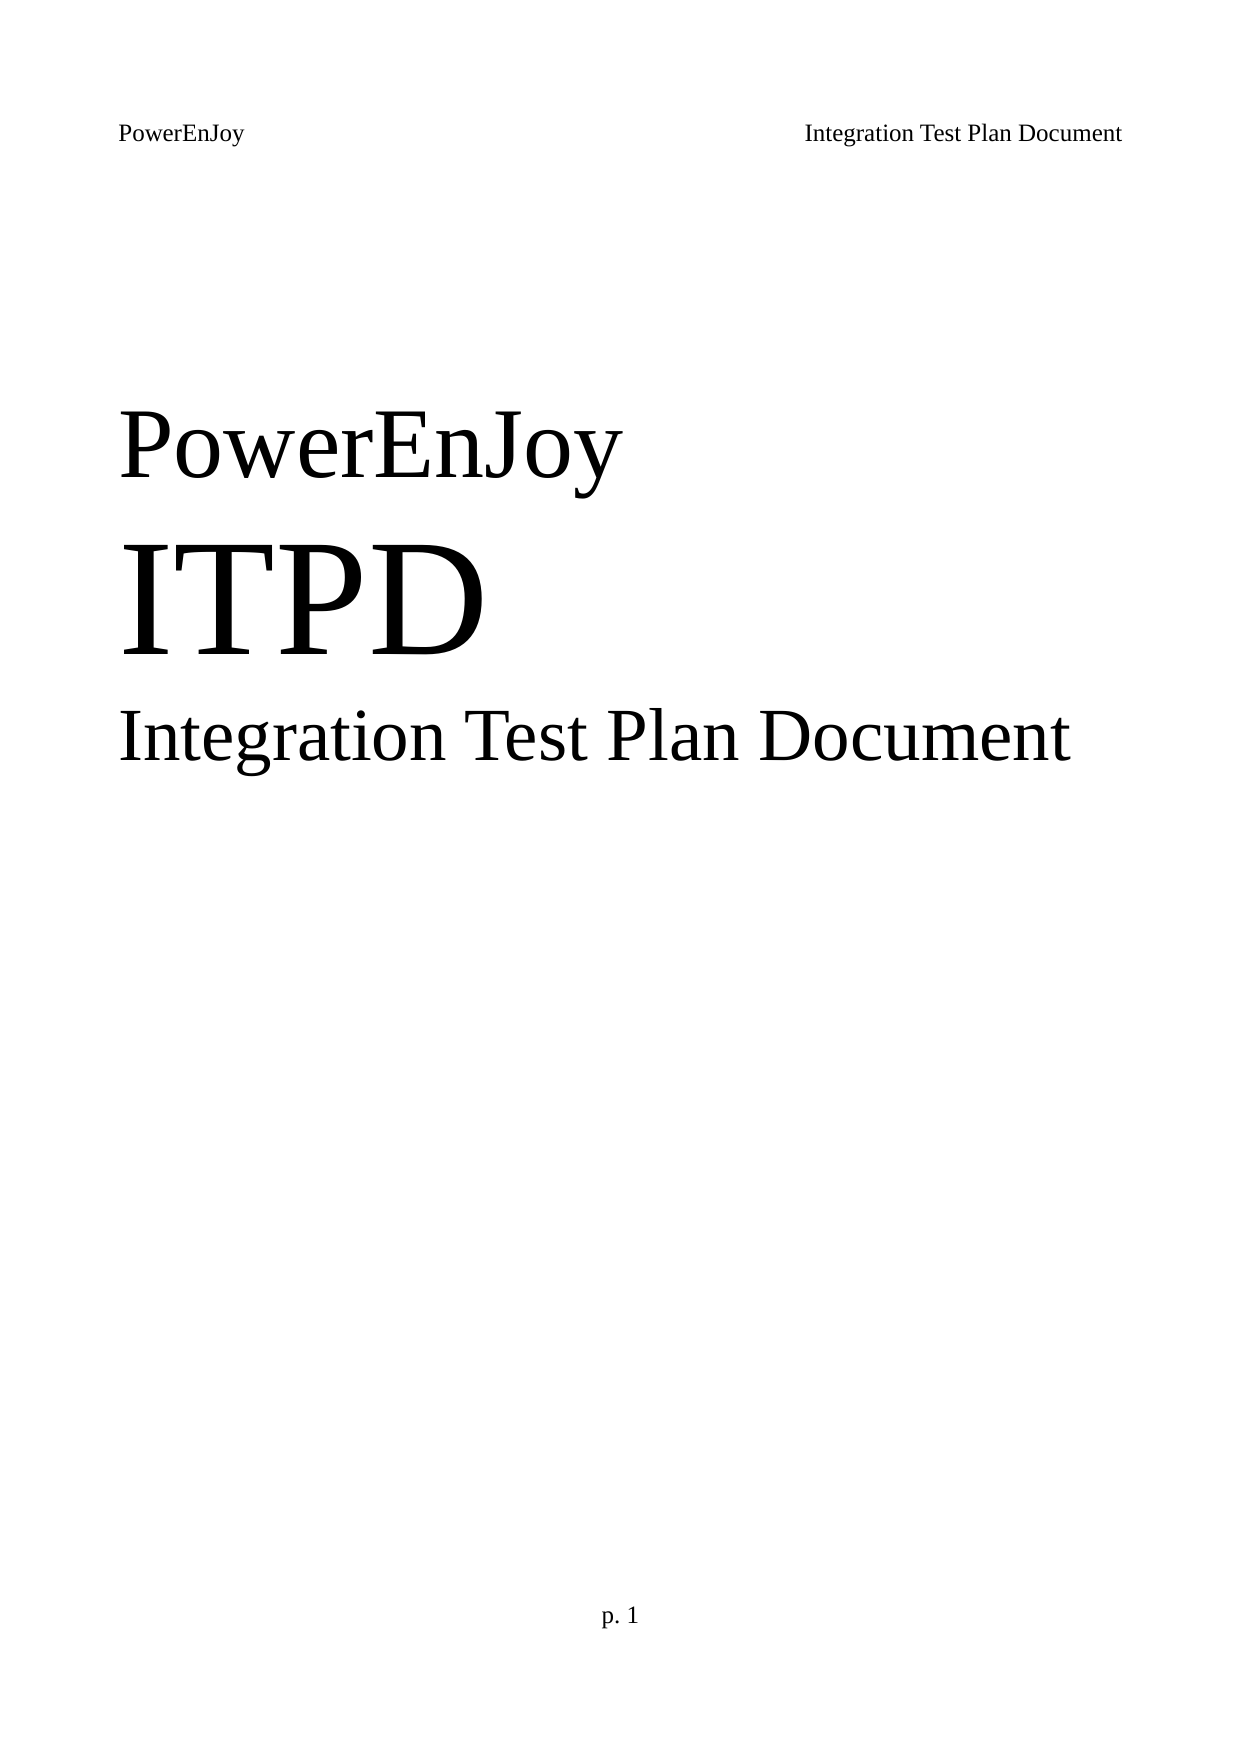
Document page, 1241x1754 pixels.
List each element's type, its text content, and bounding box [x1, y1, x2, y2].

text PowerEnJoy [118, 383, 1122, 498]
text ITPD [118, 498, 1122, 690]
text Integration Test Plan Document [118, 690, 1122, 776]
